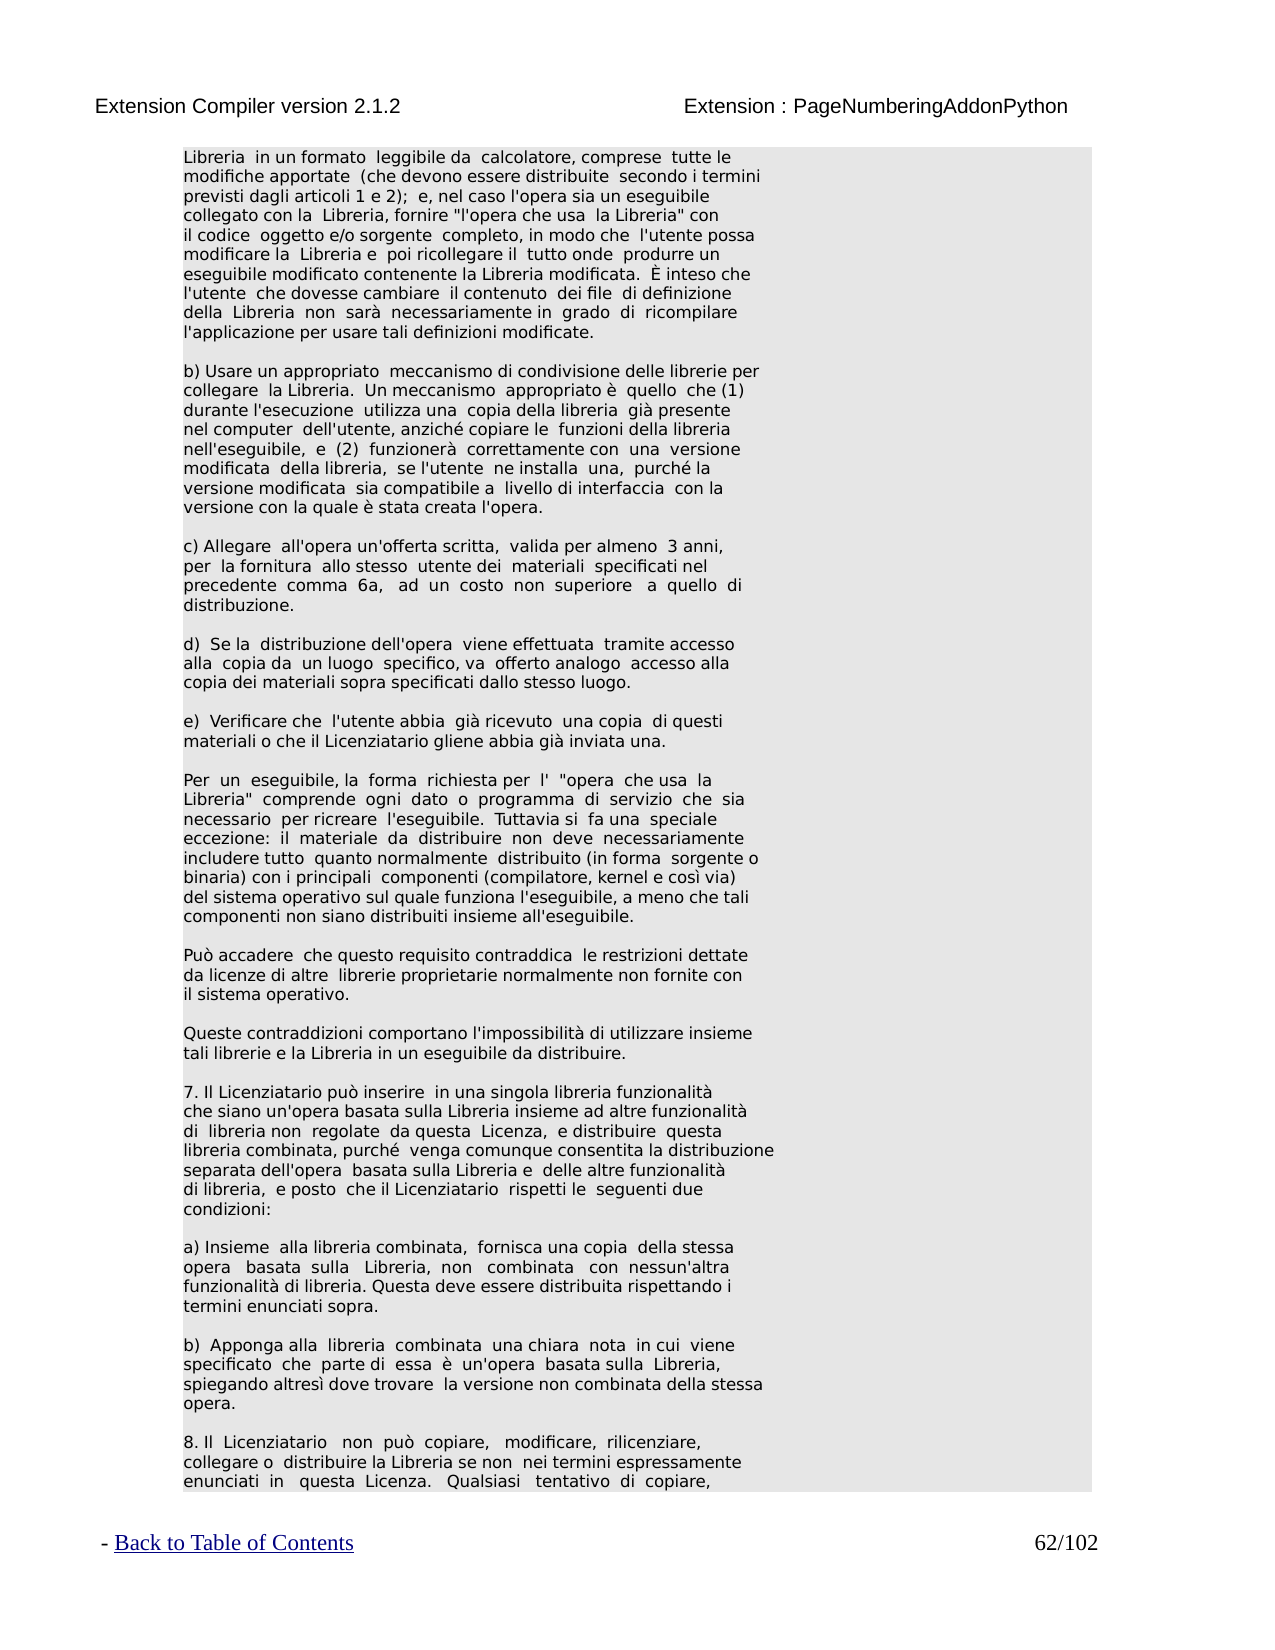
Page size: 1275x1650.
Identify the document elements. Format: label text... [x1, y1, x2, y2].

text copia dei materiali sopra specificati dallo stesso luogo. [183, 673, 1092, 693]
text c) Allegare all'opera un'offerta scritta, valida per almeno 3 anni, [183, 537, 1092, 557]
text di libreria non regolate da questa Licenza, e distribuire questa [183, 1121, 1092, 1141]
text enunciati in questa Licenza. Qualsiasi tentativo di copiare, [183, 1472, 1092, 1492]
text il sistema operativo. [183, 985, 1092, 1004]
text l'utente che dovesse cambiare il contenuto dei file di definizione [183, 284, 1092, 303]
text Queste contraddizioni comportano l'impossibilità di utilizzare insieme [183, 1024, 1092, 1043]
text a) Insieme alla libreria combinata, fornisca una copia della stessa [183, 1238, 1092, 1258]
text nell'eseguibile, e (2) funzionerà correttamente con una versione [183, 440, 1092, 459]
text tali librerie e la Libreria in un eseguibile da distribuire. [183, 1043, 1092, 1063]
text spiegando altresì dove trovare la versione non combinata della stessa [183, 1375, 1092, 1394]
text versione con la quale è stata creata l'opera. [183, 498, 1092, 518]
text eseguibile modificato contenente la Libreria modificata. È inteso che [183, 264, 1092, 284]
text specificato che parte di essa è un'opera basata sulla Libreria, [183, 1355, 1092, 1375]
text modificare la Libreria e poi ricollegare il tutto onde produrre un [183, 245, 1092, 264]
text che siano un'opera basata sulla Libreria insieme ad altre funzionalità [183, 1102, 1092, 1121]
text d) Se la distribuzione dell'opera viene effettuata tramite accesso [183, 634, 1092, 654]
text libreria combinata, purché venga comunque consentita la distribuzione [183, 1141, 1092, 1160]
text modifiche apportate (che devono essere distribuite secondo i termini [183, 167, 1092, 186]
text versione modificata sia compatibile a livello di interfaccia con la [183, 479, 1092, 498]
text Può accadere che questo requisito contraddica le restrizioni dettate [183, 946, 1092, 966]
text il codice oggetto e/o sorgente completo, in modo che l'utente possa [183, 225, 1092, 245]
text durante l'esecuzione utilizza una copia della libreria già presente [183, 401, 1092, 420]
text b) Apponga alla libreria combinata una chiara nota in cui viene [183, 1336, 1092, 1355]
text binaria) con i principali componenti (compilatore, kernel e così via) [183, 868, 1092, 888]
text previsti dagli articoli 1 e 2); e, nel caso l'opera sia un eseguibile [183, 186, 1092, 206]
text da licenze di altre librerie proprietarie normalmente non fornite con [183, 966, 1092, 985]
text della Libreria non sarà necessariamente in grado di ricompilare [183, 303, 1092, 323]
text modificata della libreria, se l'utente ne installa una, purché la [183, 459, 1092, 479]
text 8. Il Licenziatario non può copiare, modificare, rilicenziare, [183, 1433, 1092, 1453]
text alla copia da un luogo specifico, va offerto analogo accesso alla [183, 654, 1092, 673]
text distribuzione. [183, 596, 1092, 615]
text e) Verificare che l'utente abbia già ricevuto una copia di questi [183, 712, 1092, 732]
text collegare o distribuire la Libreria se non nei termini espressamente [183, 1453, 1092, 1472]
text collegare la Libreria. Un meccanismo appropriato è quello che (1) [183, 381, 1092, 401]
text collegato con la Libreria, fornire "l'opera che usa la Libreria" con [183, 206, 1092, 225]
text del sistema operativo sul quale funziona l'eseguibile, a meno che tali [183, 888, 1092, 907]
text necessario per ricreare l'eseguibile. Tuttavia si fa una speciale [183, 810, 1092, 829]
text 7. Il Licenziatario può inserire in una singola libreria funzionalità [183, 1082, 1092, 1102]
text b) Usare un appropriato meccanismo di condivisione delle librerie per [183, 362, 1092, 381]
text di libreria, e posto che il Licenziatario rispetti le seguenti due [183, 1180, 1092, 1199]
text separata dell'opera basata sulla Libreria e delle altre funzionalità [183, 1160, 1092, 1180]
text precedente comma 6a, ad un costo non superiore a quello di [183, 576, 1092, 596]
text per la fornitura allo stesso utente dei materiali specificati nel [183, 557, 1092, 576]
text componenti non siano distribuiti insieme all'eseguibile. [183, 907, 1092, 927]
text eccezione: il materiale da distribuire non deve necessariamente [183, 829, 1092, 849]
text Libreria in un formato leggibile da calcolatore, comprese tutte le [183, 147, 1092, 167]
text materiali o che il Licenziatario gliene abbia già inviata una. [183, 732, 1092, 751]
text opera. [183, 1394, 1092, 1414]
text funzionalità di libreria. Questa deve essere distribuita rispettando i [183, 1277, 1092, 1297]
text condizioni: [183, 1199, 1092, 1219]
text includere tutto quanto normalmente distribuito (in forma sorgente o [183, 849, 1092, 868]
text termini enunciati sopra. [183, 1297, 1092, 1316]
text Libreria" comprende ogni dato o programma di servizio che sia [183, 790, 1092, 810]
text l'applicazione per usare tali definizioni modificate. [183, 323, 1092, 342]
text Per un eseguibile, la forma richiesta per l' "opera che usa la [183, 771, 1092, 790]
text opera basata sulla Libreria, non combinata con nessun'altra [183, 1258, 1092, 1277]
text nel computer dell'utente, anziché copiare le funzioni della libreria [183, 420, 1092, 440]
